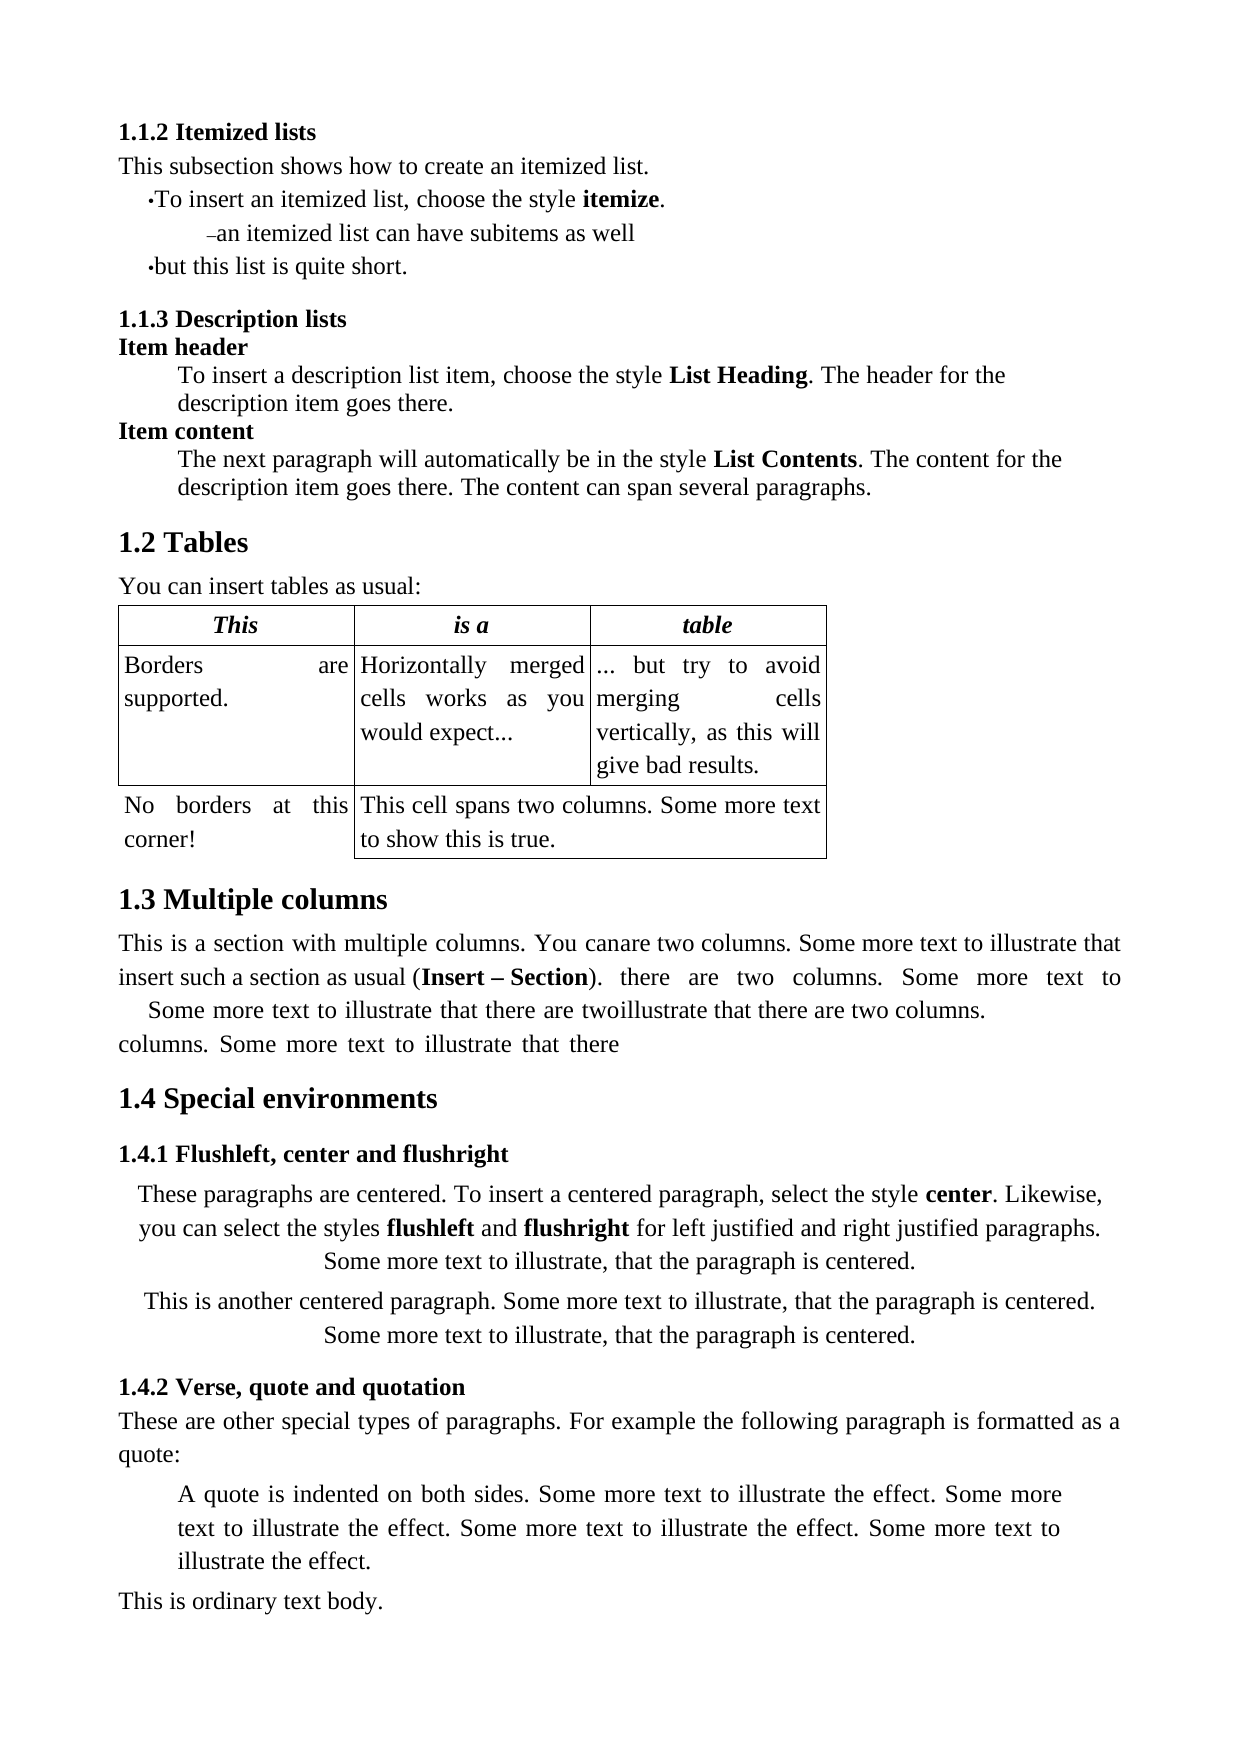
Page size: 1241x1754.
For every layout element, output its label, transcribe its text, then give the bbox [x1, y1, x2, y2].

text A quote is indented on both sides. Some more text to illustrate the effect. Some more text to illustrate the effect. Some more text to illustrate the effect. Some more text to illustrate the effect. [177, 1480, 1063, 1575]
table_header table [591, 606, 826, 645]
text Some more text to illustrate that there are two columns. Some more text to illustrate that there are two columns. Some more text to illustrate that there are two columns. Some more text to illustrate that there are two columns. [118, 929, 1122, 1057]
subtitle Multiple columns [118, 883, 1122, 916]
text This is ordinary text body. [118, 1587, 1122, 1615]
table_cell Borders are supported. [119, 646, 354, 785]
subtitle Itemized lists [118, 118, 1122, 146]
subtitle Item content [118, 417, 1122, 445]
subtitle Item header [118, 333, 1122, 361]
list but this list is quite short. [118, 252, 1122, 280]
text This subsection shows how to create an itemized list. [118, 152, 1122, 180]
subtitle Special environments [118, 1082, 1122, 1116]
table_cell Horizontally merged cells works as you would expect... [355, 646, 590, 785]
text These are other special types of paragraphs. For example the following paragraph is formatted as a quote: [118, 1407, 1122, 1468]
list The next paragraph will automatically be in the style List Contents. The content for the description item goes there. The content can span several paragraphs. [177, 445, 1122, 501]
subtitle Flushleft, center and flushright [118, 1140, 1122, 1168]
text These paragraphs are centered. To insert a centered paragraph, select the style center. Likewise, you can select the styles flushleft and flushright for left justified and right justified paragraphs. Some more text to illustrate, that the paragraph is centered. [118, 1180, 1122, 1275]
table_cell No borders at this corner! [118, 786, 354, 858]
table_cell This cell spans two columns. Some more text to show this is true. [355, 786, 826, 858]
text You can insert tables as usual: [118, 572, 1122, 600]
list an itemized list can have subitems as well [118, 219, 1122, 247]
list To insert a description list item, choose the style List Heading. The header for the description item goes there. [177, 361, 1122, 417]
table_header is a [355, 606, 590, 645]
subtitle Verse, quote and quotation [118, 1373, 1122, 1401]
subtitle Tables [118, 526, 1122, 559]
list To insert an itemized list, choose the style itemize. [118, 185, 1122, 213]
table_header This [119, 606, 354, 645]
text This is a section with multiple columns. You can insert such a section as usual (Insert – Section). [118, 929, 620, 990]
text This is another centered paragraph. Some more text to illustrate, that the paragraph is centered. Some more text to illustrate, that the paragraph is centered. [118, 1287, 1122, 1348]
subtitle Description lists [118, 305, 1122, 333]
table_cell ... but try to avoid merging cells vertically, as this will give bad results. [591, 646, 826, 785]
